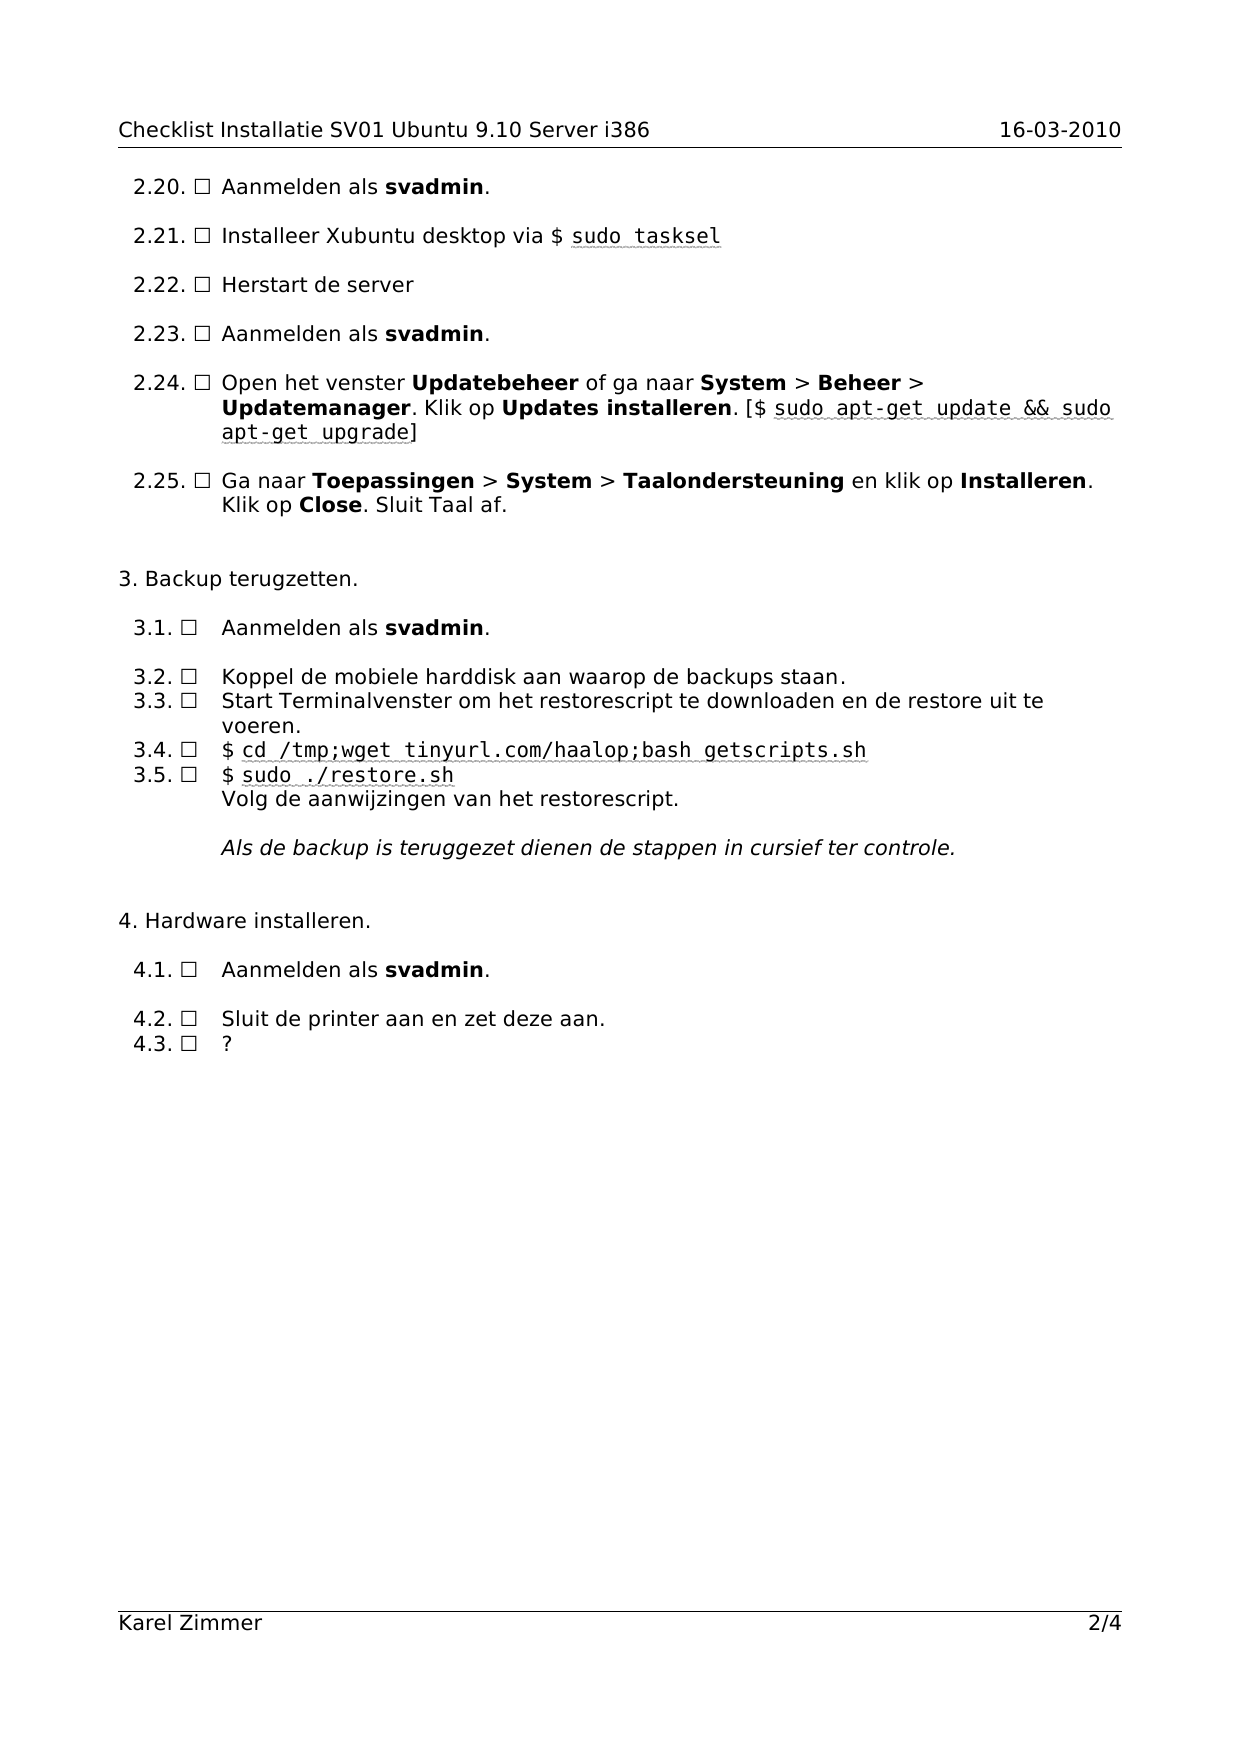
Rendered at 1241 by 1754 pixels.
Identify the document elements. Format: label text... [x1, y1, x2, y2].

list Herstart de server [133, 273, 1122, 297]
list ? [133, 1032, 1122, 1056]
list Sluit de printer aan en zet deze aan. [133, 1007, 1122, 1032]
list $ cd /tmp;wget tinyurl.com/haalop;bash getscripts.sh [133, 738, 1122, 763]
list Start Terminalvenster om het restorescript te downloaden en de restore uit te voeren. [133, 689, 1122, 738]
list $ sudo ./restore.sh Volg de aanwijzingen van het restorescript. Als de backup is teruggezet dienen de stappen in cursief ter controle. [133, 763, 1122, 861]
list Hardware installeren. [118, 909, 1122, 934]
list Open het venster Updatebeheer of ga naar System > Beheer > Updatemanager. Klik op Updates installeren. [$ sudo apt-get update && sudo apt-get upgrade] [133, 371, 1122, 444]
list Aanmelden als svadmin. [133, 322, 1122, 346]
list Aanmelden als svadmin. [133, 958, 1122, 983]
list Aanmelden als svadmin. [133, 175, 1122, 199]
list Aanmelden als svadmin. [133, 616, 1122, 640]
list Installeer Xubuntu desktop via $ sudo tasksel [133, 224, 1122, 248]
list Ga naar Toepassingen > System > Taalondersteuning en klik op Installeren. Klik op Close. Sluit Taal af. [133, 469, 1122, 518]
list Koppel de mobiele harddisk aan waarop de backups staan. [133, 665, 1122, 689]
list Backup terugzetten. [118, 567, 1122, 591]
